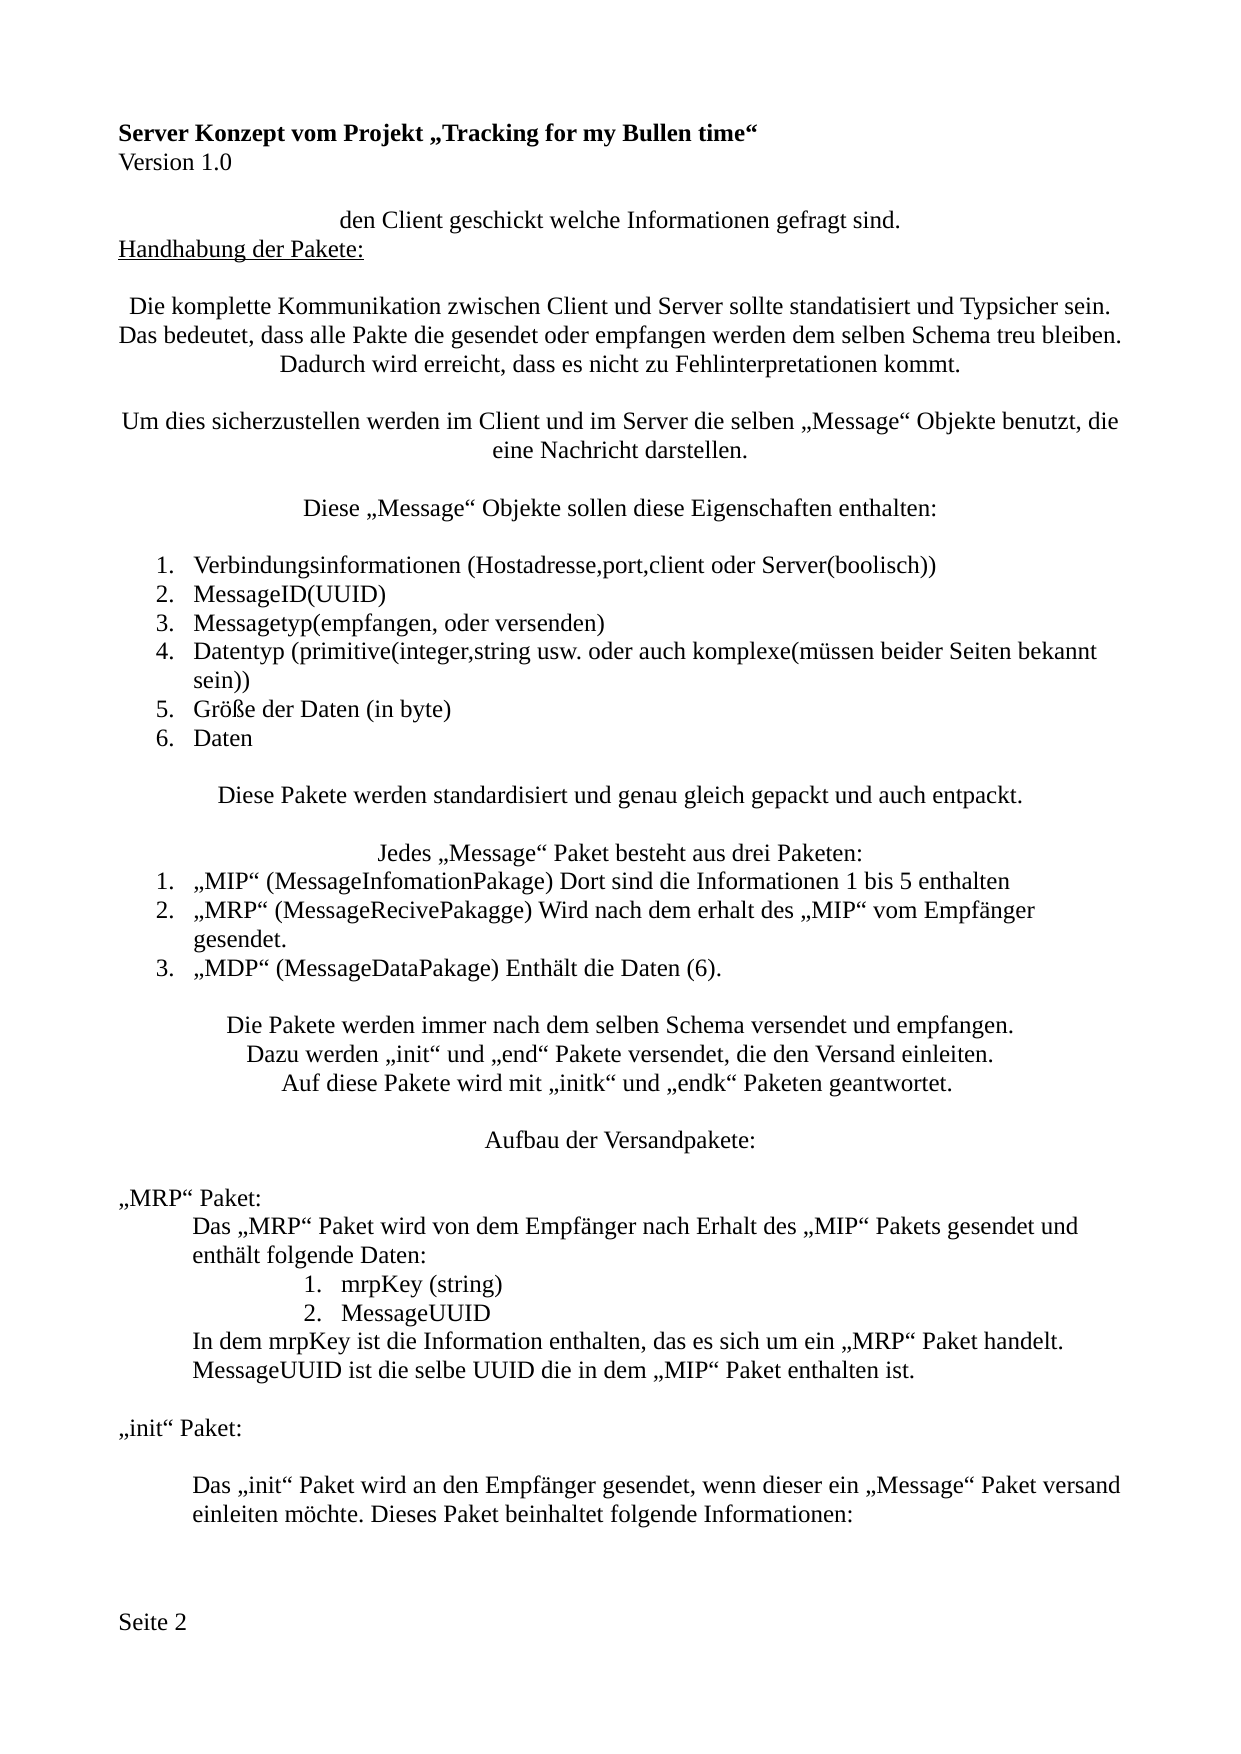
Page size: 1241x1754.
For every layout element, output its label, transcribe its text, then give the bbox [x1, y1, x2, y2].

list „MIP“ (MessageInfomationPakage) Dort sind die Informationen 1 bis 5 enthalten [156, 866, 1122, 895]
text MessageUUID ist die selbe UUID die in dem „MIP“ Paket enthalten ist. [118, 1355, 1122, 1384]
list Messagetyp(empfangen, oder versenden) [156, 608, 1122, 636]
text den Client geschickt welche Informationen gefragt sind. [118, 205, 1122, 234]
text Auf diese Pakete wird mit „initk“ und „endk“ Paketen geantwortet. [118, 1068, 1122, 1096]
list „MRP“ (MessageRecivePakagge) Wird nach dem erhalt des „MIP“ vom Empfänger gesendet. [156, 895, 1122, 953]
text Aufbau der Versandpakete: [118, 1125, 1122, 1154]
list mrpKey (string) [303, 1269, 1122, 1298]
list Datentyp (primitive(integer,string usw. oder auch komplexe(müssen beider Seiten bekannt sein)) [156, 636, 1122, 694]
text Diese „Message“ Objekte sollen diese Eigenschaften enthalten: [118, 493, 1122, 521]
text Das bedeutet, dass alle Pakte die gesendet oder empfangen werden dem selben Schema treu bleiben. Dadurch wird erreicht, dass es nicht zu Fehlinterpretationen kommt. [118, 320, 1122, 378]
list Daten [156, 723, 1122, 751]
text Jedes „Message“ Paket besteht aus drei Paketen: [118, 838, 1122, 866]
list Größe der Daten (in byte) [156, 694, 1122, 723]
text „MRP“ Paket: [118, 1183, 1122, 1211]
text Um dies sicherzustellen werden im Client und im Server die selben „Message“ Objekte benutzt, die eine Nachricht darstellen. [118, 406, 1122, 464]
text Handhabung der Pakete: [118, 234, 1122, 263]
list „MDP“ (MessageDataPakage) Enthält die Daten (6). [156, 953, 1122, 981]
list Verbindungsinformationen (Hostadresse,port,client oder Server(boolisch)) [156, 550, 1122, 579]
list MessageUUID [303, 1298, 1122, 1326]
text In dem mrpKey ist die Information enthalten, das es sich um ein „MRP“ Paket handelt. [118, 1326, 1122, 1355]
text Dazu werden „init“ und „end“ Pakete versendet, die den Versand einleiten. [118, 1039, 1122, 1068]
text Die komplette Kommunikation zwischen Client und Server sollte standatisiert und Typsicher sein. [118, 291, 1122, 320]
text Das „init“ Paket wird an den Empfänger gesendet, wenn dieser ein „Message“ Paket versand einleiten möchte. Dieses Paket beinhaltet folgende Informationen: [118, 1470, 1122, 1528]
text Diese Pakete werden standardisiert und genau gleich gepackt und auch entpackt. [118, 780, 1122, 809]
text „init“ Paket: [118, 1413, 1122, 1441]
text Das „MRP“ Paket wird von dem Empfänger nach Erhalt des „MIP“ Pakets gesendet und enthält folgende Daten: [118, 1211, 1122, 1269]
text Die Pakete werden immer nach dem selben Schema versendet und empfangen. [118, 1010, 1122, 1039]
list MessageID(UUID) [156, 579, 1122, 608]
